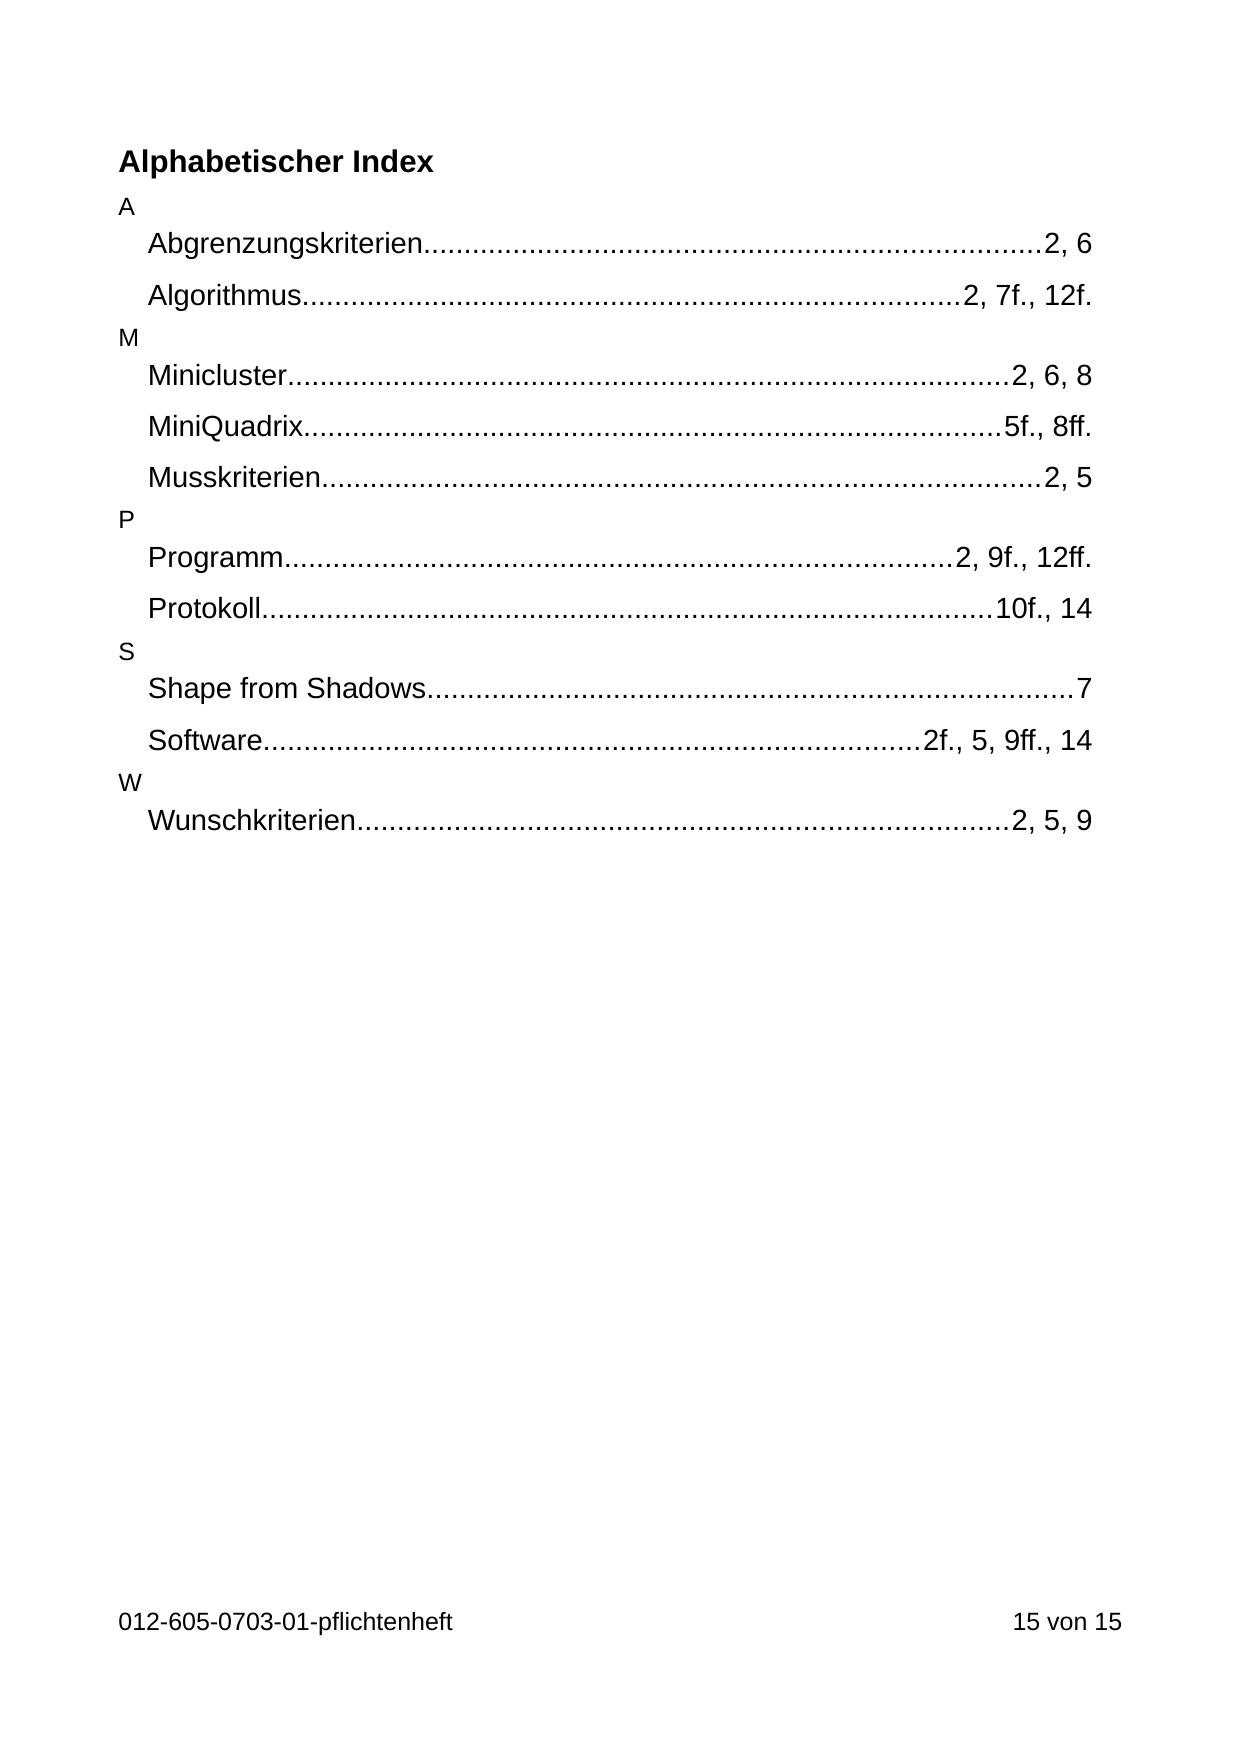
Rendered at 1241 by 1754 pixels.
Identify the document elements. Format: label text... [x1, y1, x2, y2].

subtitle Alphabetischer Index [118, 143, 1122, 179]
text P [118, 505, 1122, 534]
text Musskriterien 2, 5 [118, 460, 1122, 493]
text Programm 2, 9f., 12ff. [118, 540, 1122, 573]
text Wunschkriterien 2, 5, 9 [118, 802, 1122, 836]
text W [118, 768, 1122, 797]
text M [118, 323, 1122, 352]
text MiniQuadrix 5f., 8ff. [118, 409, 1122, 442]
text Abgrenzungskriterien 2, 6 [118, 226, 1122, 260]
text S [118, 637, 1122, 665]
text Protokoll 10f., 14 [118, 591, 1122, 625]
text Shape from Shadows 7 [118, 671, 1122, 705]
text Algorithmus 2, 7f., 12f. [118, 277, 1122, 311]
text A [118, 192, 1122, 220]
text Minicluster 2, 6, 8 [118, 357, 1122, 391]
text Software 2f., 5, 9ff., 14 [118, 722, 1122, 756]
